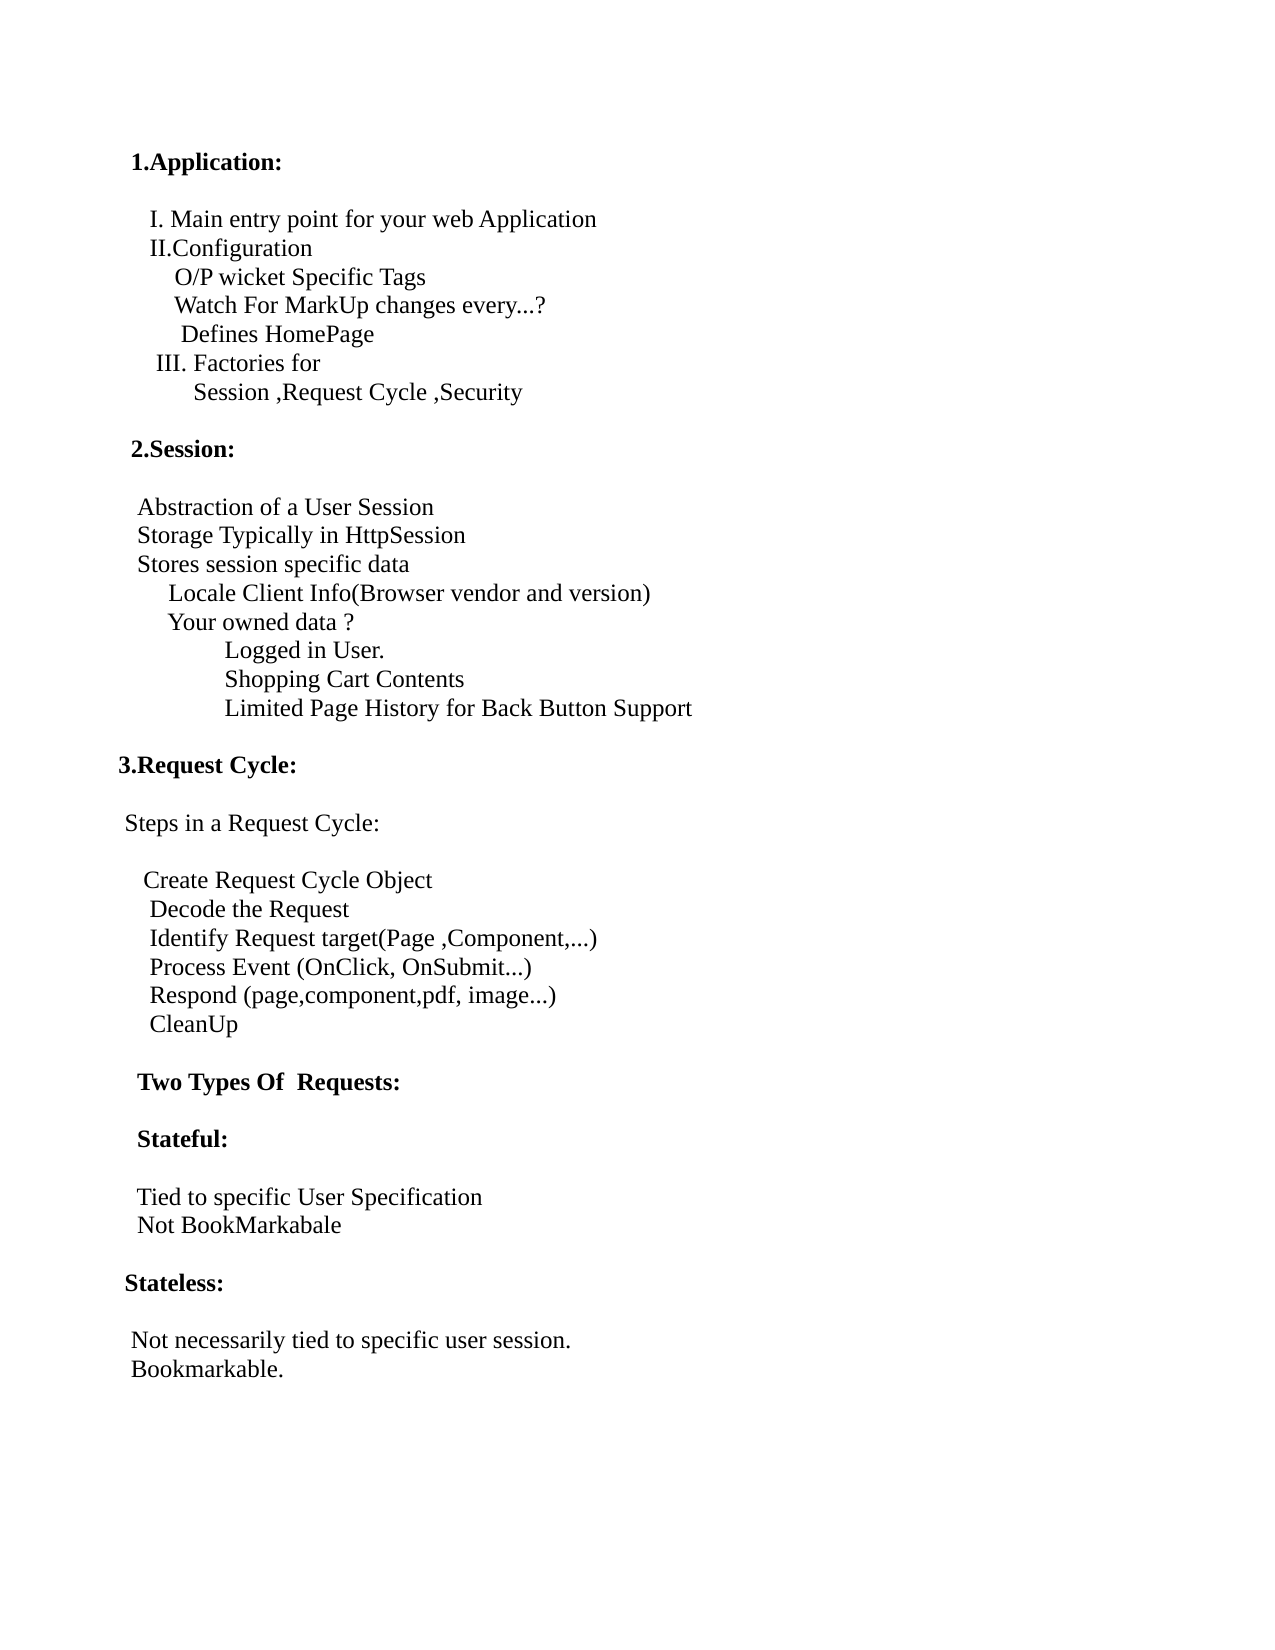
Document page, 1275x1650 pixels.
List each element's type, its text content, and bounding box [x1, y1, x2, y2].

text Bookmarkable. [118, 1354, 1157, 1383]
text Abstraction of a User Session [118, 492, 1157, 521]
text Locale Client Info(Browser vendor and version) [118, 578, 1157, 607]
text O/P wicket Specific Tags [118, 262, 1157, 291]
text Storage Typically in HttpSession [118, 521, 1157, 549]
text Logged in User. [118, 636, 1157, 664]
text Respond (page,component,pdf, image...) [118, 981, 1157, 1009]
text 2.Session: [118, 434, 1157, 463]
text Decode the Request [118, 894, 1157, 923]
text Defines HomePage [118, 319, 1157, 348]
text Not BookMarkabale [118, 1211, 1157, 1239]
text Steps in a Request Cycle: [118, 808, 1157, 837]
text Two Types Of Requests: [118, 1067, 1157, 1096]
text II.Configuration [118, 233, 1157, 262]
text Your owned data ? [118, 607, 1157, 636]
text Shopping Cart Contents [118, 664, 1157, 693]
text 1.Application: [118, 147, 1157, 176]
list Factories for [156, 348, 1157, 377]
text Stateless: [118, 1268, 1157, 1297]
text Tied to specific User Specification [118, 1182, 1157, 1211]
text Not necessarily tied to specific user session. [118, 1326, 1157, 1354]
text 3.Request Cycle: [118, 751, 1157, 779]
text Stateful: [118, 1124, 1157, 1153]
text CleanUp [118, 1009, 1157, 1038]
text Limited Page History for Back Button Support [118, 693, 1157, 722]
text Create Request Cycle Object [118, 866, 1157, 894]
text Stores session specific data [118, 549, 1157, 578]
list Session ,Request Cycle ,Security [156, 377, 1157, 406]
text Watch For MarkUp changes every...? [118, 291, 1157, 319]
text I. Main entry point for your web Application [118, 204, 1157, 233]
text Process Event (OnClick, OnSubmit...) [118, 952, 1157, 981]
text Identify Request target(Page ,Component,...) [118, 923, 1157, 952]
